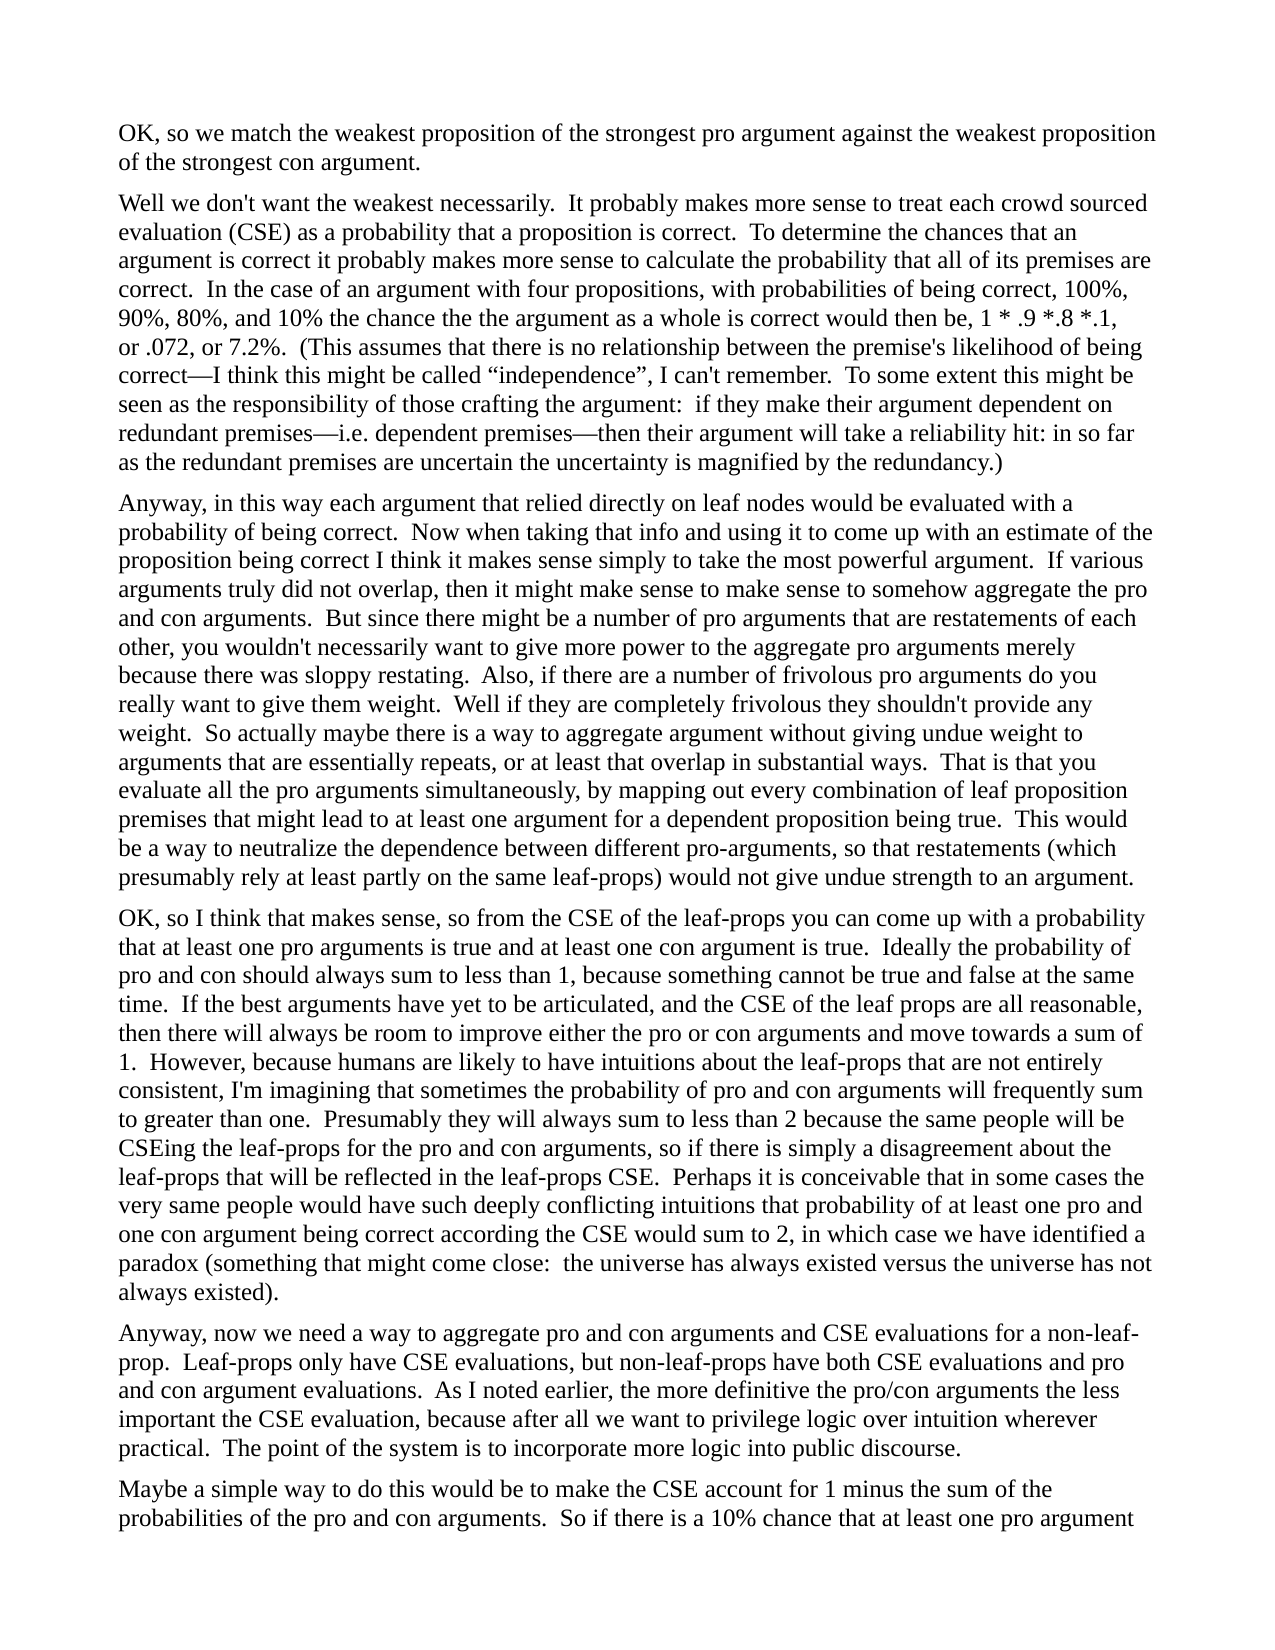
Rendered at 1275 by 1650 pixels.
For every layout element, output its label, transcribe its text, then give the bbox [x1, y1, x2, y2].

text Maybe a simple way to do this would be to make the CSE account for 1 minus the sum of the probabilities of the pro and con arguments. So if there is a 10% chance that at least one pro argument [118, 1474, 1157, 1532]
text OK, so I think that makes sense, so from the CSE of the leaf-props you can come up with a probability that at least one pro arguments is true and at least one con argument is true. Ideally the probability of pro and con should always sum to less than 1, because something cannot be true and false at the same time. If the best arguments have yet to be articulated, and the CSE of the leaf props are all reasonable, then there will always be room to improve either the pro or con arguments and move towards a sum of 1. However, because humans are likely to have intuitions about the leaf-props that are not entirely consistent, I'm imagining that sometimes the probability of pro and con arguments will frequently sum to greater than one. Presumably they will always sum to less than 2 because the same people will be CSEing the leaf-props for the pro and con arguments, so if there is simply a disagreement about the leaf-props that will be reflected in the leaf-props CSE. Perhaps it is conceivable that in some cases the very same people would have such deeply conflicting intuitions that probability of at least one pro and one con argument being correct according the CSE would sum to 2, in which case we have identified a paradox (something that might come close: the universe has always existed versus the universe has not always existed). [118, 903, 1157, 1306]
text OK, so we match the weakest proposition of the strongest pro argument against the weakest proposition of the strongest con argument. [118, 118, 1157, 176]
text Well we don't want the weakest necessarily. It probably makes more sense to treat each crowd sourced evaluation (CSE) as a probability that a proposition is correct. To determine the chances that an argument is correct it probably makes more sense to calculate the probability that all of its premises are correct. In the case of an argument with four propositions, with probabilities of being correct, 100%, 90%, 80%, and 10% the chance the the argument as a whole is correct would then be, 1 * .9 *.8 *.1, or .072, or 7.2%. (This assumes that there is no relationship between the premise's likelihood of being correct—I think this might be called “independence”, I can't remember. To some extent this might be seen as the responsibility of those crafting the argument: if they make their argument dependent on redundant premises—i.e. dependent premises—then their argument will take a reliability hit: in so far as the redundant premises are uncertain the uncertainty is magnified by the redundancy.) [118, 188, 1157, 476]
text Anyway, in this way each argument that relied directly on leaf nodes would be evaluated with a probability of being correct. Now when taking that info and using it to come up with an estimate of the proposition being correct I think it makes sense simply to take the most powerful argument. If various arguments truly did not overlap, then it might make sense to make sense to somehow aggregate the pro and con arguments. But since there might be a number of pro arguments that are restatements of each other, you wouldn't necessarily want to give more power to the aggregate pro arguments merely because there was sloppy restating. Also, if there are a number of frivolous pro arguments do you really want to give them weight. Well if they are completely frivolous they shouldn't provide any weight. So actually maybe there is a way to aggregate argument without giving undue weight to arguments that are essentially repeats, or at least that overlap in substantial ways. That is that you evaluate all the pro arguments simultaneously, by mapping out every combination of leaf proposition premises that might lead to at least one argument for a dependent proposition being true. This would be a way to neutralize the dependence between different pro-arguments, so that restatements (which presumably rely at least partly on the same leaf-props) would not give undue strength to an argument. [118, 488, 1157, 891]
text Anyway, now we need a way to aggregate pro and con arguments and CSE evaluations for a non-leaf-prop. Leaf-props only have CSE evaluations, but non-leaf-props have both CSE evaluations and pro and con argument evaluations. As I noted earlier, the more definitive the pro/con arguments the less important the CSE evaluation, because after all we want to privilege logic over intuition wherever practical. The point of the system is to incorporate more logic into public discourse. [118, 1318, 1157, 1462]
